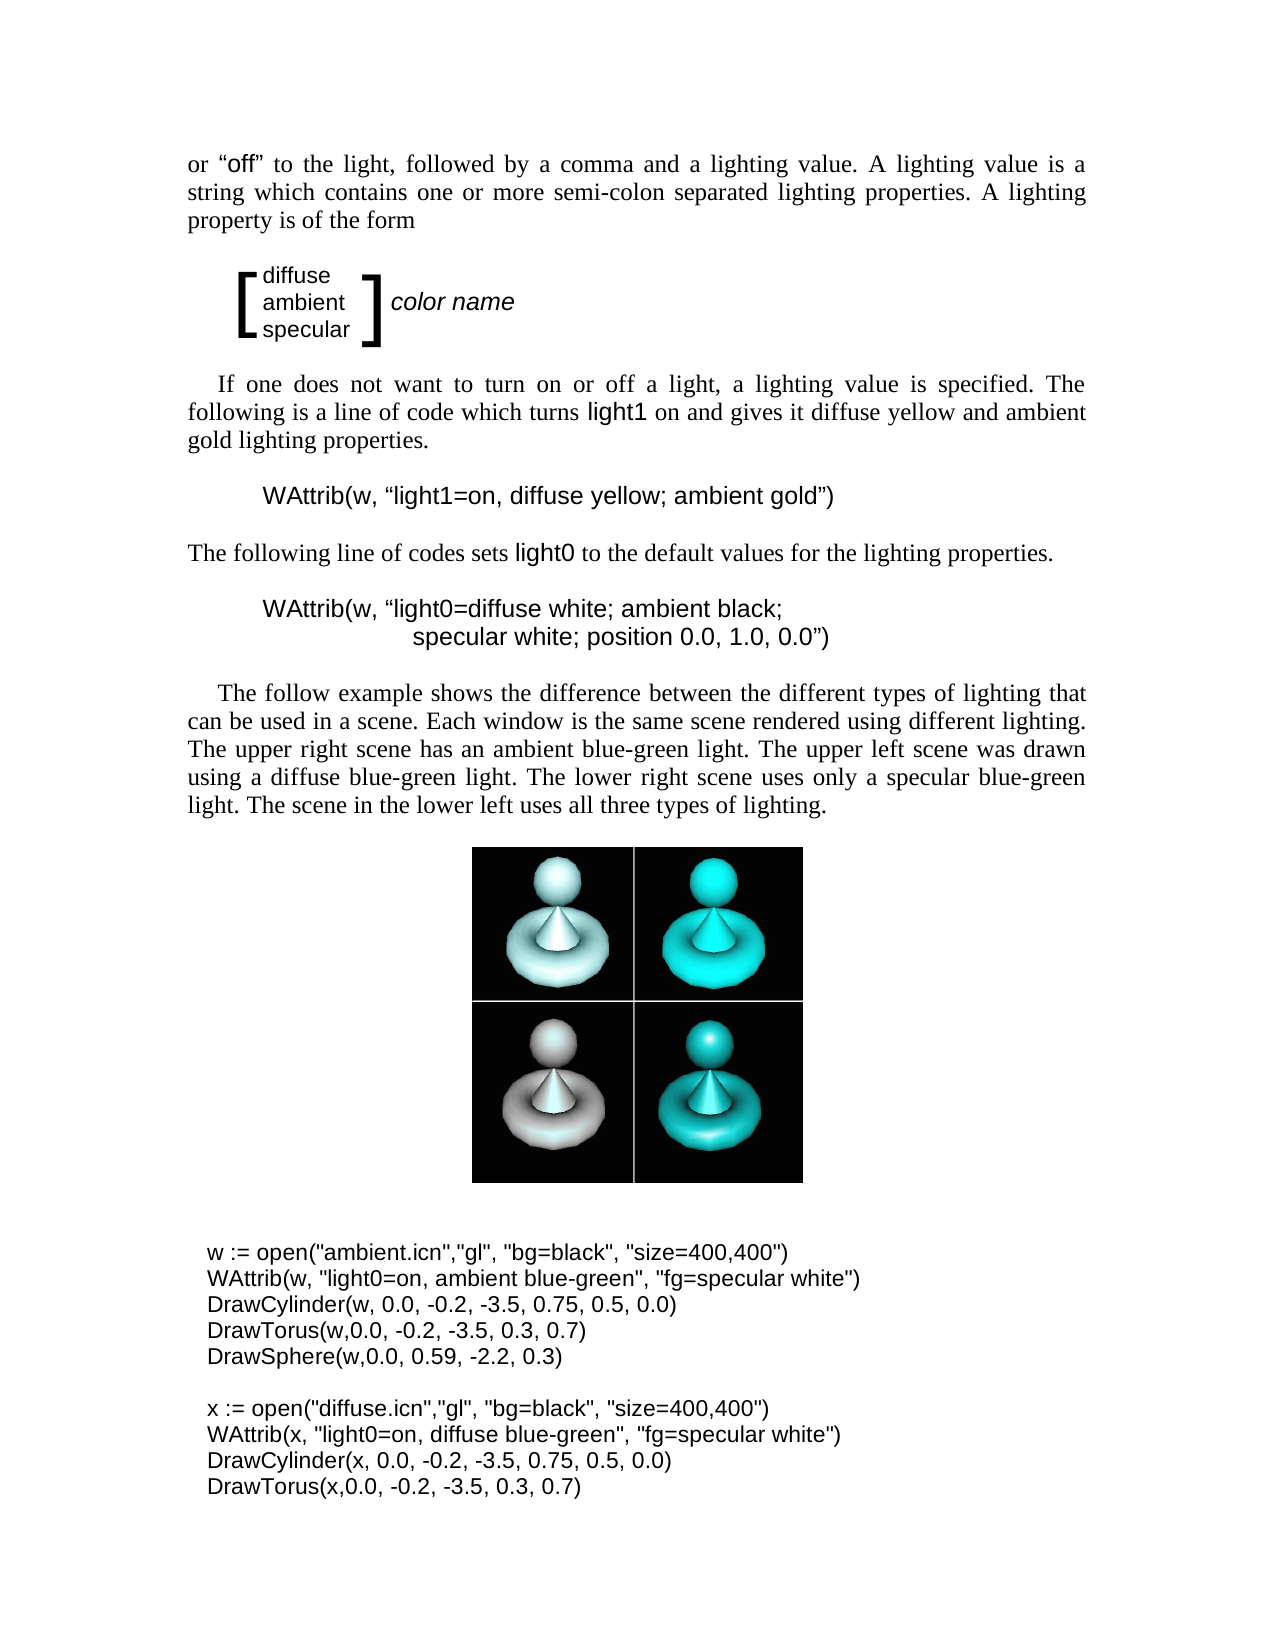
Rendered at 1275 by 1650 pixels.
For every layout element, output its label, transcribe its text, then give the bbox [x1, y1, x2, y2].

text WAttrib(w, “light1=on, diffuse yellow; ambient gold”) [187, 482, 1087, 510]
text DrawSphere(w,0.0, 0.59, -2.2, 0.3) [187, 1343, 1087, 1369]
text WAttrib(w, “light0=diffuse white; ambient black; [187, 595, 1087, 623]
text [386, 262, 1087, 288]
text DrawCylinder(w, 0.0, -0.2, -3.5, 0.75, 0.5, 0.0) [187, 1291, 1087, 1317]
text specular white; position 0.0, 1.0, 0.0”) [337, 623, 1087, 651]
text color name [386, 288, 1087, 316]
picture [472, 847, 803, 1183]
text WAttrib(w, "light0=on, ambient blue-green", "fg=specular white") [187, 1265, 1087, 1291]
text If one does not want to turn on or off a light, a lighting value is specified. The following is a line of code which turns light1 on and gives it diffuse yellow and ambient gold lighting properties. [187, 370, 1087, 454]
text or “off” to the light, followed by a comma and a lighting value. A lighting value is a string which contains one or more semi-colon separated lighting properties. A lighting property is of the form [187, 150, 1087, 234]
text [187, 262, 232, 288]
text DrawCylinder(x, 0.0, -0.2, -3.5, 0.75, 0.5, 0.0) [187, 1447, 1087, 1473]
text WAttrib(x, "light0=on, diffuse blue-green", "fg=specular white") [187, 1421, 1087, 1447]
text w := open("ambient.icn","gl", "bg=black", "size=400,400") [187, 1239, 1087, 1265]
text [386, 316, 1087, 342]
text diffuse [259, 262, 362, 288]
text x := open("diffuse.icn","gl", "bg=black", "size=400,400") [187, 1395, 1087, 1421]
text specular [259, 316, 362, 342]
text The follow example shows the difference between the different types of lighting that can be used in a scene. Each window is the same scene rendered using different lighting. The upper right scene has an ambient blue-green light. The upper left scene was drawn using a diffuse blue-green light. The lower right scene uses only a specular blue-green light. The scene in the lower left uses all three types of lighting. [187, 679, 1087, 819]
text [187, 316, 232, 342]
text [187, 288, 232, 316]
text The following line of codes sets light0 to the default values for the lighting properties. [187, 539, 1087, 567]
text ambient [259, 288, 362, 316]
text DrawTorus(x,0.0, -0.2, -3.5, 0.3, 0.7) [187, 1473, 1087, 1499]
text DrawTorus(w,0.0, -0.2, -3.5, 0.3, 0.7) [187, 1317, 1087, 1343]
